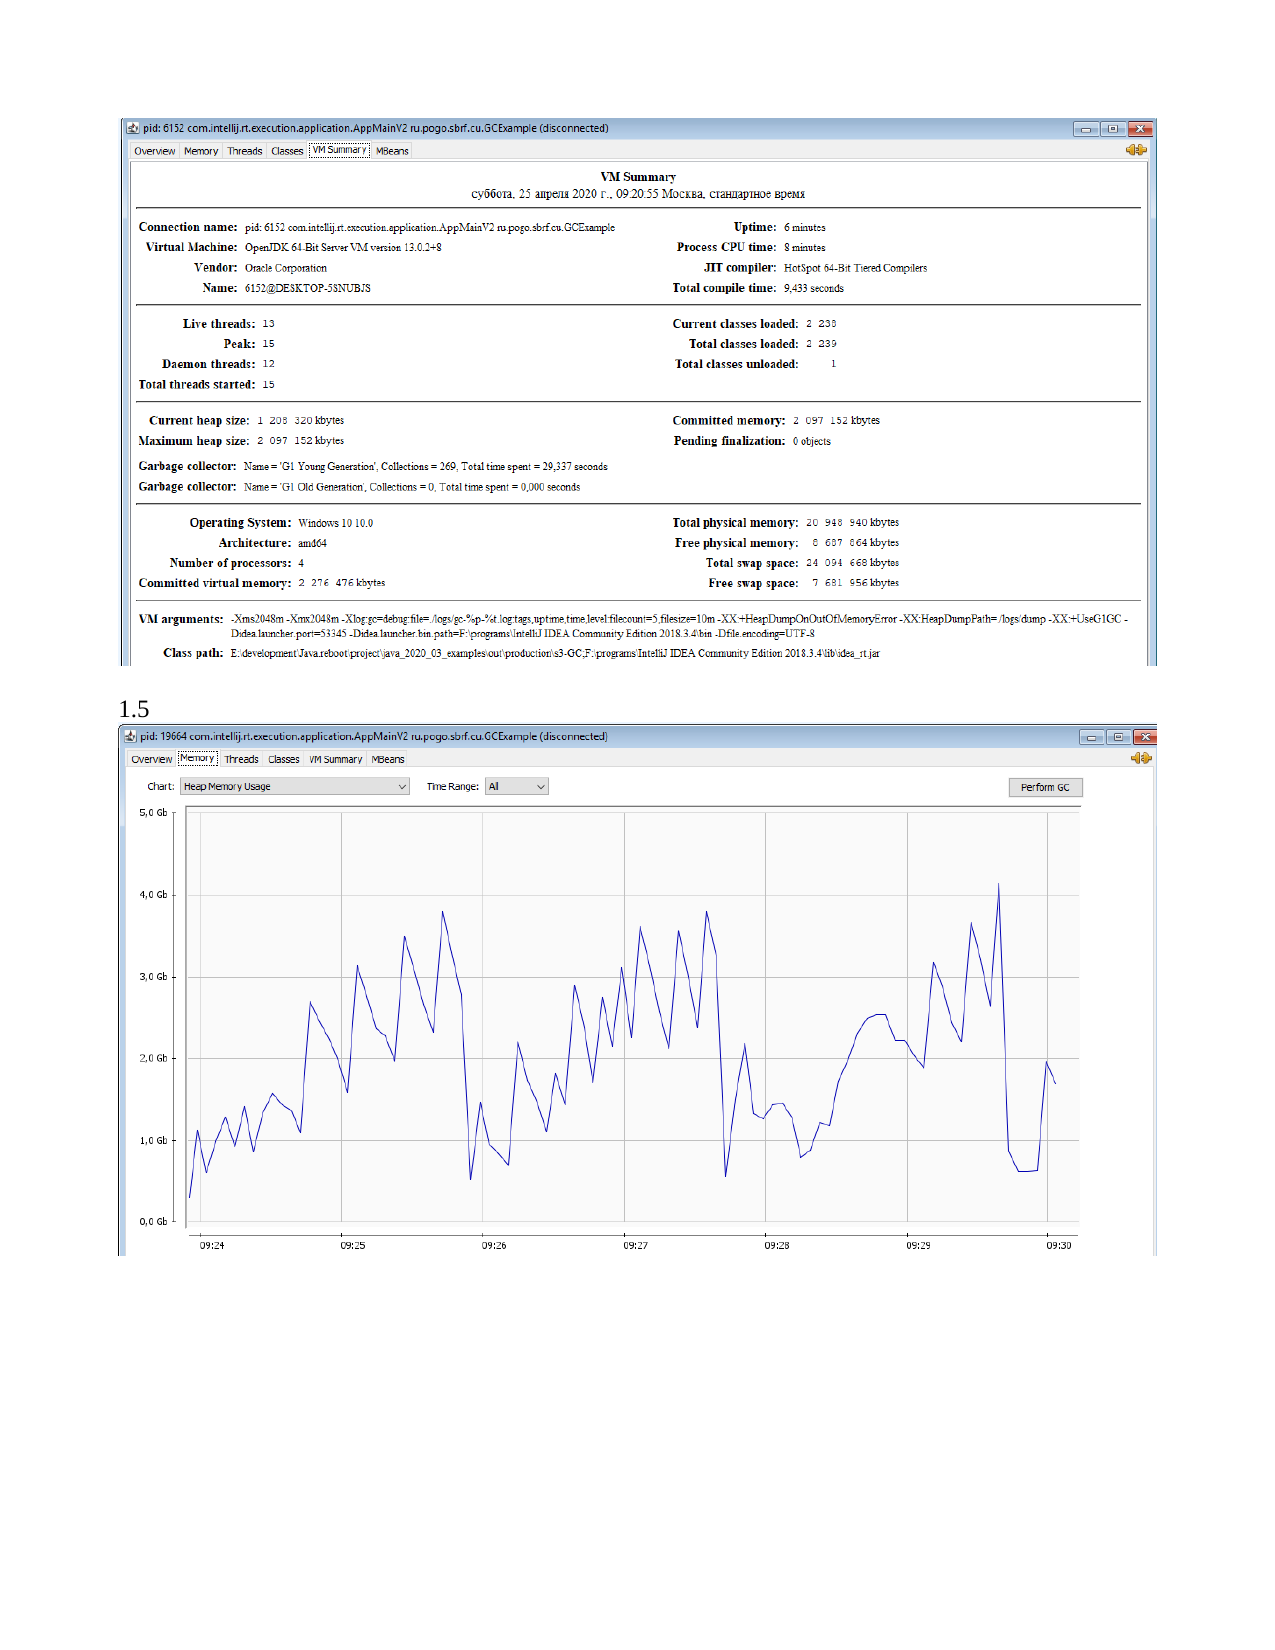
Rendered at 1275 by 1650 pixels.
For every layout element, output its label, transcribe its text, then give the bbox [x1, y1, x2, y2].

picture [118, 118, 1157, 666]
text 1.5 [118, 694, 1157, 722]
picture [118, 722, 1157, 1256]
